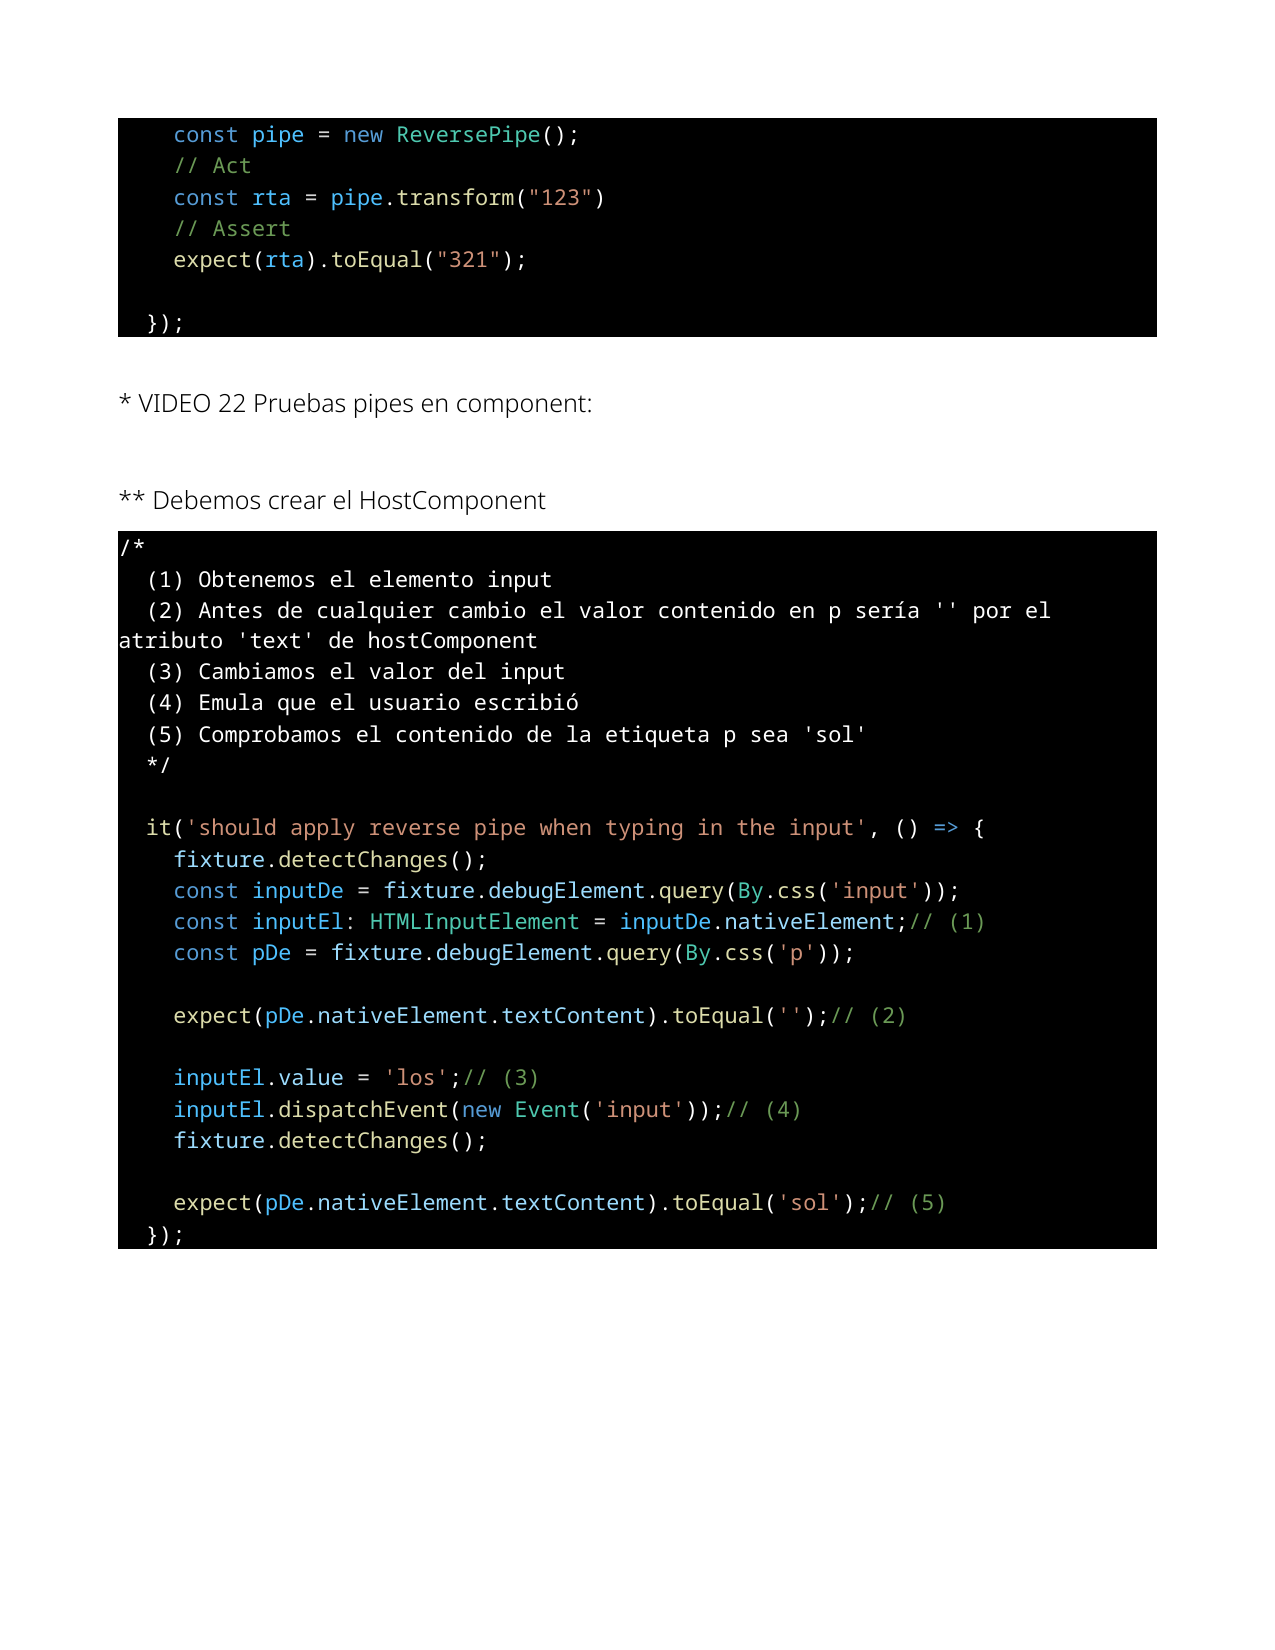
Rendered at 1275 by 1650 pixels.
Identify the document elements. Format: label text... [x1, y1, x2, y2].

text }); [118, 1217, 1157, 1249]
text (4) Emula que el usuario escribió [118, 686, 1157, 717]
text /* [118, 531, 1157, 563]
text const inputEl: HTMLInputElement = inputDe.nativeElement;// (1) [118, 905, 1157, 936]
text ** Debemos crear el HostComponent [118, 483, 1157, 517]
text (5) Comprobamos el contenido de la etiqueta p sea 'sol' [118, 717, 1157, 749]
text const inputDe = fixture.debugElement.query(By.css('input')); [118, 874, 1157, 905]
text fixture.detectChanges(); [118, 842, 1157, 874]
text expect(rta).toEqual("321"); [118, 243, 1157, 274]
text const rta = pipe.transform("123") [118, 181, 1157, 212]
text inputEl.dispatchEvent(new Event('input'));// (4) [118, 1092, 1157, 1124]
text (2) Antes de cualquier cambio el valor contenido en p sería '' por el atributo 'text' de hostComponent [118, 594, 1157, 655]
text // Act [118, 149, 1157, 181]
text * VIDEO 22 Pruebas pipes en component: [118, 386, 1157, 419]
text const pDe = fixture.debugElement.query(By.css('p')); [118, 936, 1157, 967]
text expect(pDe.nativeElement.textContent).toEqual('sol');// (5) [118, 1186, 1157, 1217]
text (1) Obtenemos el elemento input [118, 563, 1157, 594]
text const pipe = new ReversePipe(); [118, 118, 1157, 149]
text */ [118, 749, 1157, 780]
text expect(pDe.nativeElement.textContent).toEqual('');// (2) [118, 999, 1157, 1030]
text // Assert [118, 212, 1157, 243]
text }); [118, 306, 1157, 337]
text fixture.detectChanges(); [118, 1124, 1157, 1155]
text inputEl.value = 'los';// (3) [118, 1061, 1157, 1092]
text it('should apply reverse pipe when typing in the input', () => { [118, 811, 1157, 842]
text (3) Cambiamos el valor del input [118, 655, 1157, 686]
